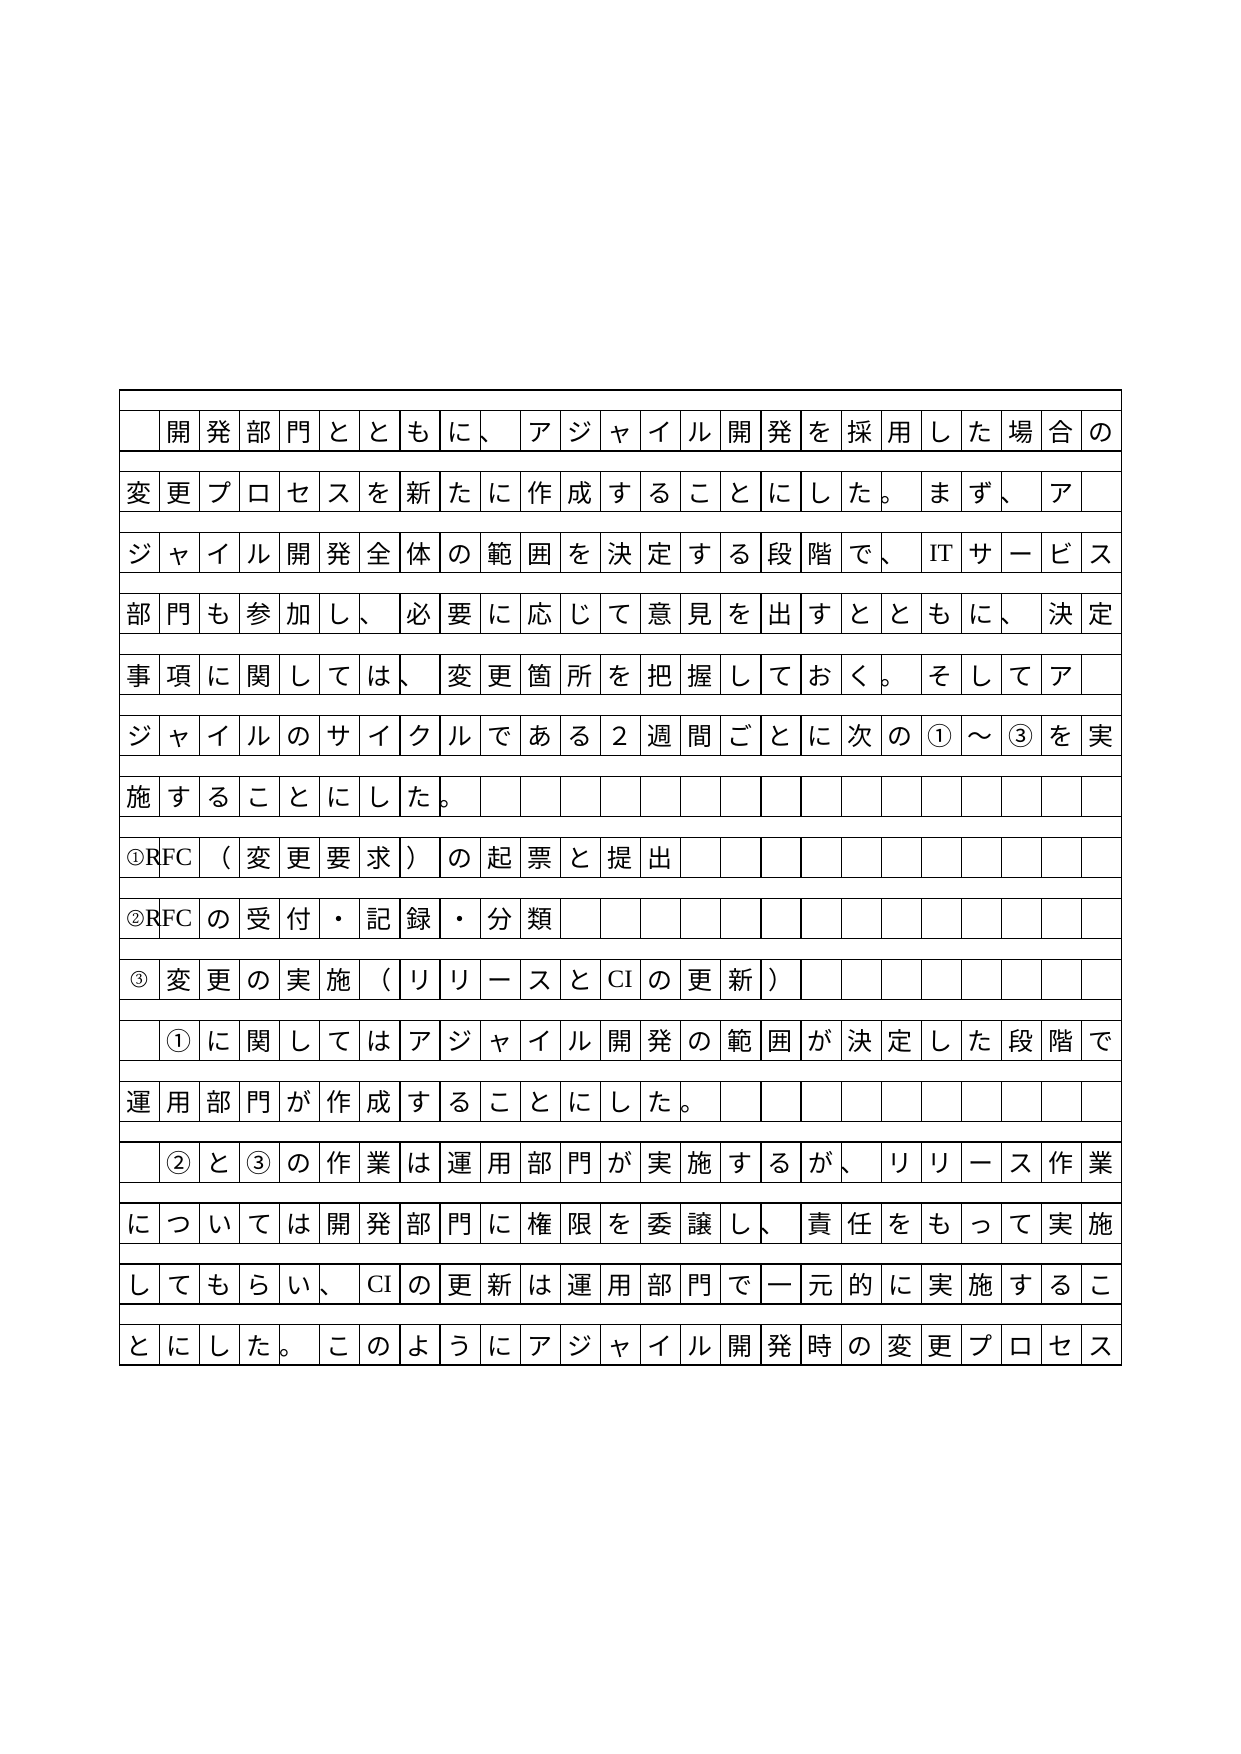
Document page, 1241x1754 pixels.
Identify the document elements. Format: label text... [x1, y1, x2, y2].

text ①RFC（変更要求）の起票と提出 [641, 838, 680, 877]
text ①に関してはアジャイル開発の範囲が決定した段階で運用部門が作成することにした。 [120, 1000, 1121, 1020]
text ②と③の作業は運用部門が実施するが、リリース作業については開発部門に権限を委譲し、責任をもって実施してもらい、CIの更新は運用部門で一元的に実施することにした。このようにアジャイル開発時の変更プロセスを作成することで、管理品質を落とさずに、アジャイル開発による俊敏な対応が可能になると考えた。 [120, 1122, 1121, 1141]
text の [240, 960, 279, 999]
text 新 [721, 960, 760, 999]
text ②RFCの受付・記録・分類 [922, 899, 961, 938]
text ①に関してはアジャイル開発の範囲が決定した段階で運用部門が作成することにした。 [320, 1082, 359, 1121]
text ①RFC（変更要求）の起票と提出 [721, 838, 760, 877]
text ②と③の作業は運用部門が実施するが、リリース作業については開発部門に権限を委譲し、責任をもって実施してもらい、CIの更新は運用部門で一元的に実施することにした。このようにアジャイル開発時の変更プロセスを作成することで、管理品質を落とさずに、アジャイル開発による俊敏な対応が可能になると考えた。 [120, 1183, 1121, 1202]
text の [641, 960, 680, 999]
text 開発部門とともに、アジャイル開発を採用した場合の変更プロセスを新たに作成することにした。まず、アジャイル開発全体の範囲を決定する段階で、ITサービス部門も参加し、必要に応じて意見を出すとともに、決定事項に関しては、変更箇所を把握しておく。そしてアジャイルのサイクルである２週間ごとに次の①～③を実施することにした。 [120, 756, 1121, 776]
text ②RFCの受付・記録・分類 [120, 899, 159, 938]
text ①に関してはアジャイル開発の範囲が決定した段階で運用部門が作成することにした。 [401, 1082, 439, 1121]
text ①に関してはアジャイル開発の範囲が決定した段階で運用部門が作成することにした。 [120, 1082, 159, 1121]
text ①に関してはアジャイル開発の範囲が決定した段階で運用部門が作成することにした。 [1002, 1082, 1041, 1121]
text 開発部門とともに、アジャイル開発を採用した場合の変更プロセスを新たに作成することにした。まず、アジャイル開発全体の範囲を決定する段階で、ITサービス部門も参加し、必要に応じて意見を出すとともに、決定事項に関しては、変更箇所を把握しておく。そしてアジャイルのサイクルである２週間ごとに次の①～③を実施することにした。 [120, 573, 1121, 593]
text [842, 960, 881, 999]
text ①RFC（変更要求）の起票と提出 [521, 838, 560, 877]
text ②RFCの受付・記録・分類 [1082, 899, 1121, 938]
text [1042, 960, 1081, 999]
text ①RFC（変更要求）の起票と提出 [762, 838, 800, 877]
text 開発部門とともに、アジャイル開発を採用した場合の変更プロセスを新たに作成することにした。まず、アジャイル開発全体の範囲を決定する段階で、ITサービス部門も参加し、必要に応じて意見を出すとともに、決定事項に関しては、変更箇所を把握しておく。そしてアジャイルのサイクルである２週間ごとに次の①～③を実施することにした。 [120, 695, 1121, 715]
text ①に関してはアジャイル開発の範囲が決定した段階で運用部門が作成することにした。 [481, 1021, 520, 1060]
text ①に関してはアジャイル開発の範囲が決定した段階で運用部門が作成することにした。 [160, 1082, 199, 1121]
text リ [401, 960, 439, 999]
text ②RFCの受付・記録・分類 [681, 899, 720, 938]
text [120, 939, 1121, 959]
text ①に関してはアジャイル開発の範囲が決定した段階で運用部門が作成することにした。 [441, 1021, 480, 1060]
text ①に関してはアジャイル開発の範囲が決定した段階で運用部門が作成することにした。 [721, 1021, 760, 1060]
text ②RFCの受付・記録・分類 [882, 899, 921, 938]
text 開発部門とともに、アジャイル開発を採用した場合の変更プロセスを新たに作成することにした。まず、アジャイル開発全体の範囲を決定する段階で、ITサービス部門も参加し、必要に応じて意見を出すとともに、決定事項に関しては、変更箇所を把握しておく。そしてアジャイルのサイクルである２週間ごとに次の①～③を実施することにした。 [120, 634, 1121, 654]
text ②RFCの受付・記録・分類 [360, 899, 399, 938]
text [922, 960, 961, 999]
text ①に関してはアジャイル開発の範囲が決定した段階で運用部門が作成することにした。 [601, 1082, 640, 1121]
text ②RFCの受付・記録・分類 [160, 899, 199, 938]
text ②RFCの受付・記録・分類 [762, 899, 800, 938]
text ②RFCの受付・記録・分類 [481, 899, 520, 938]
text ①に関してはアジャイル開発の範囲が決定した段階で運用部門が作成することにした。 [1042, 1021, 1081, 1060]
text ①に関してはアジャイル開発の範囲が決定した段階で運用部門が作成することにした。 [842, 1082, 881, 1121]
text ①RFC（変更要求）の起票と提出 [962, 838, 1001, 877]
text ①に関してはアジャイル開発の範囲が決定した段階で運用部門が作成することにした。 [280, 1082, 319, 1121]
text ①に関してはアジャイル開発の範囲が決定した段階で運用部門が作成することにした。 [200, 1082, 239, 1121]
text 開発部門とともに、アジャイル開発を採用した場合の変更プロセスを新たに作成することにした。まず、アジャイル開発全体の範囲を決定する段階で、ITサービス部門も参加し、必要に応じて意見を出すとともに、決定事項に関しては、変更箇所を把握しておく。そしてアジャイルのサイクルである２週間ごとに次の①～③を実施することにした。 [120, 452, 1121, 471]
text ①に関してはアジャイル開発の範囲が決定した段階で運用部門が作成することにした。 [962, 1021, 1001, 1060]
text ①に関してはアジャイル開発の範囲が決定した段階で運用部門が作成することにした。 [240, 1021, 279, 1060]
text 変 [160, 960, 199, 999]
text ①に関してはアジャイル開発の範囲が決定した段階で運用部門が作成することにした。 [280, 1021, 319, 1060]
text ①に関してはアジャイル開発の範囲が決定した段階で運用部門が作成することにした。 [521, 1021, 560, 1060]
text ス [521, 960, 560, 999]
text ②RFCの受付・記録・分類 [320, 899, 359, 938]
text 更 [200, 960, 239, 999]
text ①RFC（変更要求）の起票と提出 [240, 838, 279, 877]
text ①に関してはアジャイル開発の範囲が決定した段階で運用部門が作成することにした。 [360, 1082, 399, 1121]
text ） [762, 960, 800, 999]
text ①に関してはアジャイル開発の範囲が決定した段階で運用部門が作成することにした。 [441, 1082, 480, 1121]
text ①に関してはアジャイル開発の範囲が決定した段階で運用部門が作成することにした。 [521, 1082, 560, 1121]
text ②と③の作業は運用部門が実施するが、リリース作業については開発部門に権限を委譲し、責任をもって実施してもらい、CIの更新は運用部門で一元的に実施することにした。このようにアジャイル開発時の変更プロセスを作成することで、管理品質を落とさずに、アジャイル開発による俊敏な対応が可能になると考えた。 [120, 1244, 1121, 1263]
text ①に関してはアジャイル開発の範囲が決定した段階で運用部門が作成することにした。 [120, 1061, 1121, 1081]
text ①に関してはアジャイル開発の範囲が決定した段階で運用部門が作成することにした。 [1002, 1021, 1041, 1060]
text ①に関してはアジャイル開発の範囲が決定した段階で運用部門が作成することにした。 [561, 1021, 600, 1060]
text ー [481, 960, 520, 999]
text ②RFCの受付・記録・分類 [441, 899, 480, 938]
text ②RFCの受付・記録・分類 [200, 899, 239, 938]
text ③ [120, 960, 159, 999]
text ①RFC（変更要求）の起票と提出 [320, 838, 359, 877]
text ①RFC（変更要求）の起票と提出 [401, 838, 439, 877]
text ①RFC（変更要求）の起票と提出 [120, 817, 1121, 837]
text ①に関してはアジャイル開発の範囲が決定した段階で運用部門が作成することにした。 [681, 1082, 720, 1121]
text 更 [681, 960, 720, 999]
text ②RFCの受付・記録・分類 [1042, 899, 1081, 938]
text ②RFCの受付・記録・分類 [1002, 899, 1041, 938]
text ②RFCの受付・記録・分類 [561, 899, 600, 938]
text [1002, 960, 1041, 999]
text ②と③の作業は運用部門が実施するが、リリース作業については開発部門に権限を委譲し、責任をもって実施してもらい、CIの更新は運用部門で一元的に実施することにした。このようにアジャイル開発時の変更プロセスを作成することで、管理品質を落とさずに、アジャイル開発による俊敏な対応が可能になると考えた。 [120, 1305, 1121, 1324]
text [962, 960, 1001, 999]
text 開発部門とともに、アジャイル開発を採用した場合の変更プロセスを新たに作成することにした。まず、アジャイル開発全体の範囲を決定する段階で、ITサービス部門も参加し、必要に応じて意見を出すとともに、決定事項に関しては、変更箇所を把握しておく。そしてアジャイルのサイクルである２週間ごとに次の①～③を実施することにした。 [120, 391, 1121, 410]
text ①に関してはアジャイル開発の範囲が決定した段階で運用部門が作成することにした。 [1042, 1082, 1081, 1121]
text [882, 960, 921, 999]
text ①に関してはアジャイル開発の範囲が決定した段階で運用部門が作成することにした。 [1082, 1082, 1121, 1121]
text 実 [280, 960, 319, 999]
text ①に関してはアジャイル開発の範囲が決定した段階で運用部門が作成することにした。 [601, 1021, 640, 1060]
text ①に関してはアジャイル開発の範囲が決定した段階で運用部門が作成することにした。 [561, 1082, 600, 1121]
text ①RFC（変更要求）の起票と提出 [601, 838, 640, 877]
text ①に関してはアジャイル開発の範囲が決定した段階で運用部門が作成することにした。 [922, 1082, 961, 1121]
text ①に関してはアジャイル開発の範囲が決定した段階で運用部門が作成することにした。 [160, 1021, 199, 1060]
text ①RFC（変更要求）の起票と提出 [160, 838, 199, 877]
text ①RFC（変更要求）の起票と提出 [681, 838, 720, 877]
text ①に関してはアジャイル開発の範囲が決定した段階で運用部門が作成することにした。 [401, 1021, 439, 1060]
text ①に関してはアジャイル開発の範囲が決定した段階で運用部門が作成することにした。 [240, 1082, 279, 1121]
text 開発部門とともに、アジャイル開発を採用した場合の変更プロセスを新たに作成することにした。まず、アジャイル開発全体の範囲を決定する段階で、ITサービス部門も参加し、必要に応じて意見を出すとともに、決定事項に関しては、変更箇所を把握しておく。そしてアジャイルのサイクルである２週間ごとに次の①～③を実施することにした。 [120, 512, 1121, 532]
text ①に関してはアジャイル開発の範囲が決定した段階で運用部門が作成することにした。 [481, 1082, 520, 1121]
text ①に関してはアジャイル開発の範囲が決定した段階で運用部門が作成することにした。 [802, 1082, 841, 1121]
text ②RFCの受付・記録・分類 [601, 899, 640, 938]
text ①に関してはアジャイル開発の範囲が決定した段階で運用部門が作成することにした。 [641, 1082, 680, 1121]
text ②RFCの受付・記録・分類 [401, 899, 439, 938]
text ①に関してはアジャイル開発の範囲が決定した段階で運用部門が作成することにした。 [1082, 1021, 1121, 1060]
text ②RFCの受付・記録・分類 [521, 899, 560, 938]
text ①に関してはアジャイル開発の範囲が決定した段階で運用部門が作成することにした。 [360, 1021, 399, 1060]
text [802, 960, 841, 999]
text ①に関してはアジャイル開発の範囲が決定した段階で運用部門が作成することにした。 [641, 1021, 680, 1060]
text ①に関してはアジャイル開発の範囲が決定した段階で運用部門が作成することにした。 [922, 1021, 961, 1060]
text （ [360, 960, 399, 999]
text ①RFC（変更要求）の起票と提出 [200, 838, 239, 877]
text ①RFC（変更要求）の起票と提出 [1082, 838, 1121, 877]
text ①に関してはアジャイル開発の範囲が決定した段階で運用部門が作成することにした。 [802, 1021, 841, 1060]
text ①に関してはアジャイル開発の範囲が決定した段階で運用部門が作成することにした。 [882, 1021, 921, 1060]
text ①RFC（変更要求）の起票と提出 [922, 838, 961, 877]
text ①RFC（変更要求）の起票と提出 [1042, 838, 1081, 877]
text ①に関してはアジャイル開発の範囲が決定した段階で運用部門が作成することにした。 [681, 1021, 720, 1060]
text ①に関してはアジャイル開発の範囲が決定した段階で運用部門が作成することにした。 [762, 1021, 800, 1060]
text リ [441, 960, 480, 999]
text ①に関してはアジャイル開発の範囲が決定した段階で運用部門が作成することにした。 [320, 1021, 359, 1060]
text ①に関してはアジャイル開発の範囲が決定した段階で運用部門が作成することにした。 [762, 1082, 800, 1121]
text ①RFC（変更要求）の起票と提出 [360, 838, 399, 877]
text ②RFCの受付・記録・分類 [842, 899, 881, 938]
text ①に関してはアジャイル開発の範囲が決定した段階で運用部門が作成することにした。 [842, 1021, 881, 1060]
text ①に関してはアジャイル開発の範囲が決定した段階で運用部門が作成することにした。 [120, 1021, 159, 1060]
text ①RFC（変更要求）の起票と提出 [882, 838, 921, 877]
text ①RFC（変更要求）の起票と提出 [1002, 838, 1041, 877]
text ①RFC（変更要求）の起票と提出 [561, 838, 600, 877]
text ①RFC（変更要求）の起票と提出 [280, 838, 319, 877]
text ①RFC（変更要求）の起票と提出 [802, 838, 841, 877]
text と [561, 960, 600, 999]
text ②RFCの受付・記録・分類 [721, 899, 760, 938]
text ①RFC（変更要求）の起票と提出 [481, 838, 520, 877]
text ①に関してはアジャイル開発の範囲が決定した段階で運用部門が作成することにした。 [200, 1021, 239, 1060]
text ②RFCの受付・記録・分類 [802, 899, 841, 938]
text ①RFC（変更要求）の起票と提出 [842, 838, 881, 877]
text ①に関してはアジャイル開発の範囲が決定した段階で運用部門が作成することにした。 [962, 1082, 1001, 1121]
text ①に関してはアジャイル開発の範囲が決定した段階で運用部門が作成することにした。 [882, 1082, 921, 1121]
text ②RFCの受付・記録・分類 [240, 899, 279, 938]
text CI [601, 960, 640, 999]
text 施 [320, 960, 359, 999]
text ①RFC（変更要求）の起票と提出 [441, 838, 480, 877]
text ①RFC（変更要求）の起票と提出 [120, 838, 159, 877]
text ②RFCの受付・記録・分類 [641, 899, 680, 938]
text ②RFCの受付・記録・分類 [280, 899, 319, 938]
text ②RFCの受付・記録・分類 [120, 878, 1121, 898]
text ①に関してはアジャイル開発の範囲が決定した段階で運用部門が作成することにした。 [721, 1082, 760, 1121]
text [1082, 960, 1121, 999]
text ②RFCの受付・記録・分類 [962, 899, 1001, 938]
